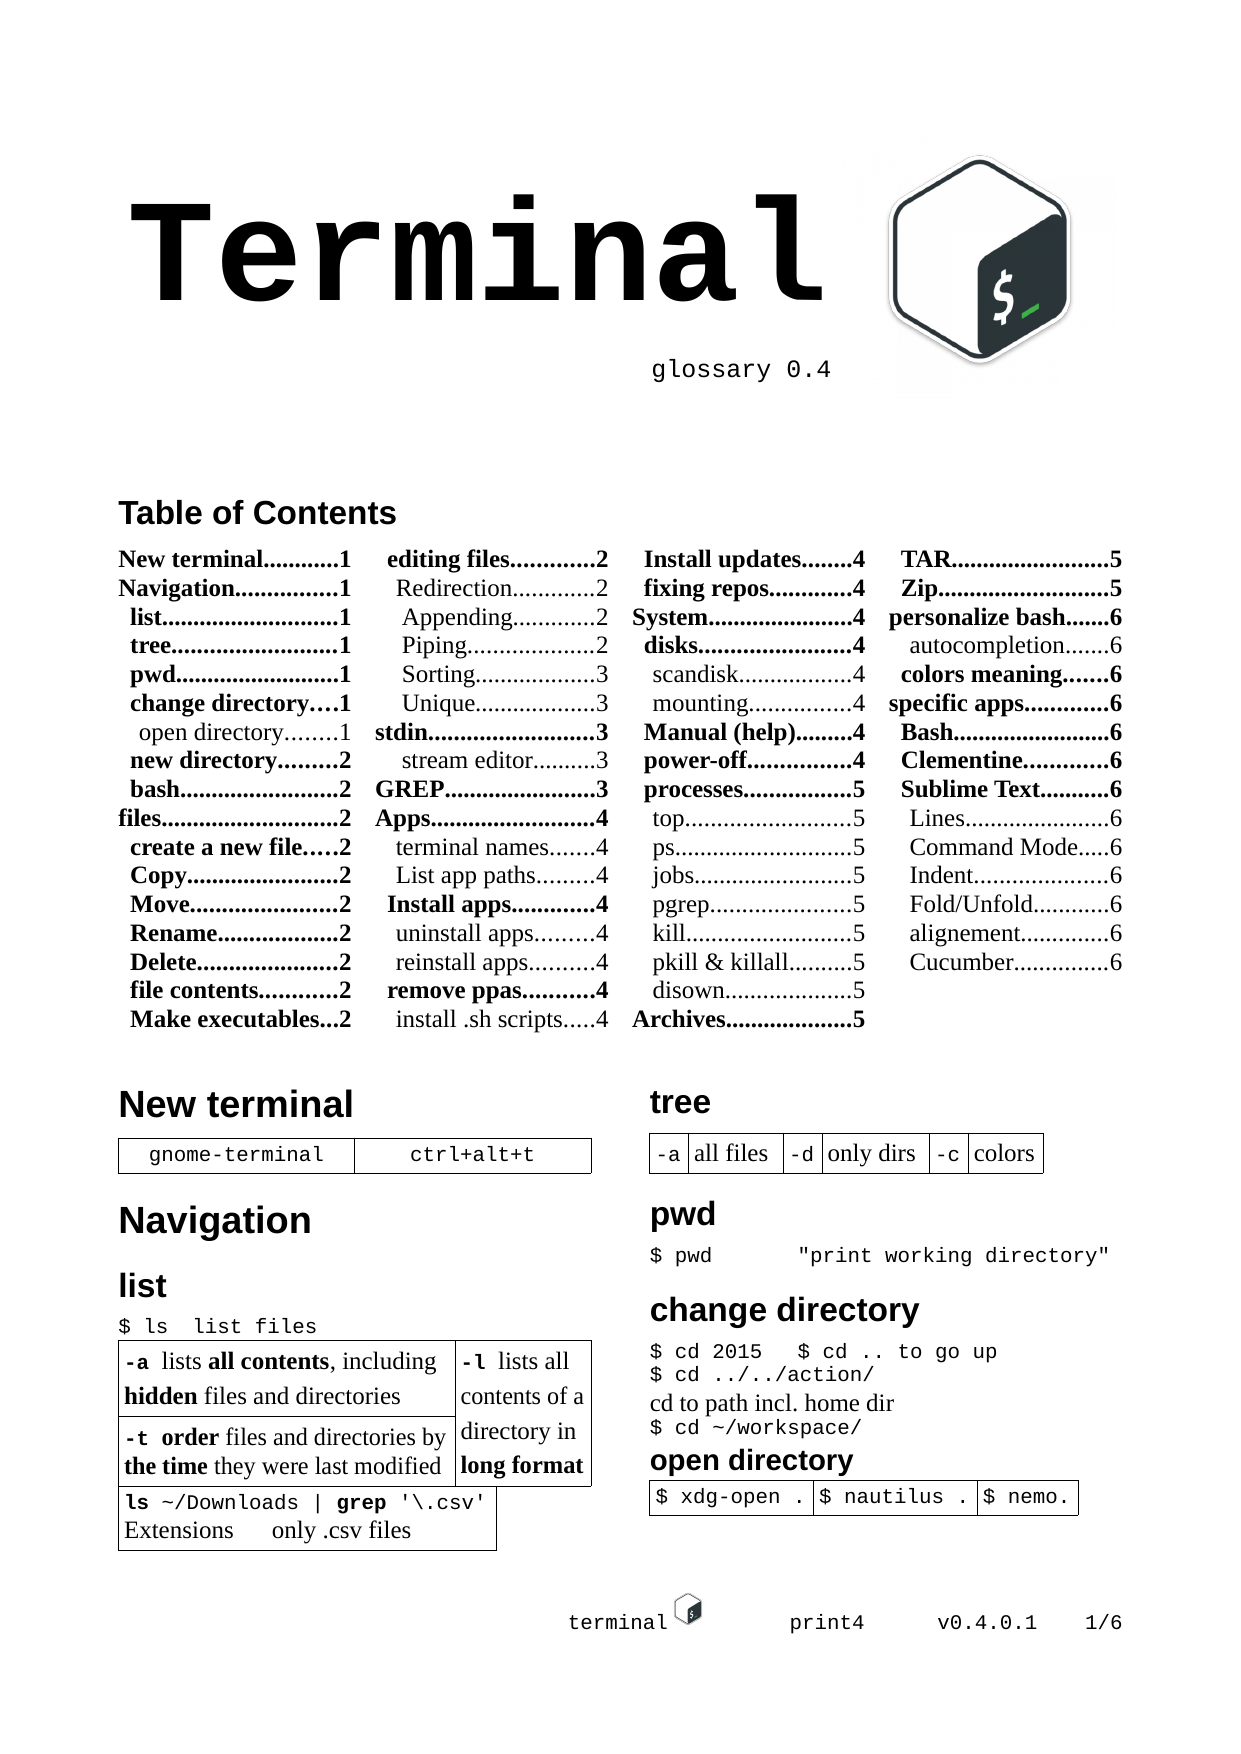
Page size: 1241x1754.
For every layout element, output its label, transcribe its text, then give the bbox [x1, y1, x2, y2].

text Copy 2 [130, 860, 351, 889]
text cd to path incl. home dir [649, 1388, 1122, 1417]
text List app paths 4 [396, 860, 608, 889]
subtitle Table of Contents [118, 493, 1122, 532]
text stdin 3 [375, 717, 608, 745]
text Apps 4 [375, 803, 608, 832]
text pwd 1 [130, 659, 351, 688]
text alignement 6 [909, 918, 1122, 947]
picture [842, 123, 1117, 399]
subtitle Navigation [118, 1198, 591, 1242]
text $ ls list files [118, 1317, 591, 1340]
table_header ls ~/Downloads | grep '\.csv' Extensions only .csv files [119, 1487, 496, 1550]
text kill 5 [652, 918, 865, 947]
text specific apps 6 [889, 688, 1122, 717]
text Fold/Unfold 6 [909, 889, 1122, 918]
table_header colors [969, 1134, 1043, 1173]
text Unique 3 [402, 688, 608, 717]
text create a new file 2 [130, 832, 351, 860]
text tree 1 [130, 630, 351, 659]
table_header -l lists all contents of a directory in long format [456, 1341, 591, 1486]
text Redirection 2 [396, 573, 608, 602]
text files 2 [118, 803, 351, 832]
text change directory 1 [130, 688, 351, 717]
text stream editor 3 [402, 745, 608, 774]
text Bash 6 [901, 717, 1122, 745]
text $ cd ~/workspace/ [649, 1417, 1122, 1440]
text $ pwd "print working directory" [649, 1245, 1122, 1269]
table_header -d [784, 1134, 822, 1173]
table_header -c [930, 1134, 968, 1173]
text processes 5 [644, 774, 865, 803]
text open directory 1 [139, 717, 351, 745]
text ps 5 [652, 832, 865, 860]
text Move 2 [130, 889, 351, 918]
subtitle list [118, 1265, 591, 1304]
text System 4 [632, 602, 865, 630]
text Lines 6 [909, 803, 1122, 832]
text mounting 4 [652, 688, 865, 717]
text bash 2 [130, 774, 351, 803]
text Zip 5 [901, 573, 1122, 602]
text Clementine 6 [901, 745, 1122, 774]
table_header only dirs [823, 1134, 929, 1173]
text jobs 5 [652, 860, 865, 889]
text pkill & killall 5 [652, 947, 865, 975]
text disks 4 [644, 630, 865, 659]
text editing files 2 [387, 544, 608, 573]
subtitle change directory [649, 1289, 1122, 1328]
text autocompletion 6 [909, 630, 1122, 659]
text top 5 [652, 803, 865, 832]
text install .sh scripts 4 [396, 1004, 608, 1033]
text list 1 [130, 602, 351, 630]
text Indent 6 [909, 860, 1122, 889]
table_cell -t order files and directories by the time they were last modified [119, 1417, 455, 1486]
table_header -a lists all contents, including hidden files and directories [119, 1341, 455, 1416]
text remove ppas 4 [387, 975, 608, 1004]
text $ cd ../../action/ [649, 1364, 1122, 1388]
picture [667, 1588, 709, 1630]
table_header gnome-terminal [119, 1139, 354, 1173]
text Navigation 1 [118, 573, 351, 602]
table_header [837, 118, 1123, 421]
text new directory 2 [130, 745, 351, 774]
text personalize bash 6 [889, 602, 1122, 630]
subtitle tree [649, 1082, 1122, 1120]
subtitle pwd [649, 1194, 1122, 1233]
text Delete 2 [130, 947, 351, 975]
text Install updates 4 [644, 544, 865, 573]
text GREP 3 [375, 774, 608, 803]
text Piping 2 [402, 630, 608, 659]
text Install apps 4 [387, 889, 608, 918]
text Archives 5 [632, 1004, 865, 1033]
text Cucumber 6 [909, 947, 1122, 975]
text terminal names 4 [396, 832, 608, 860]
text reinstall apps 4 [396, 947, 608, 975]
table_header $ xdg-open . [650, 1481, 813, 1515]
table_header -a [650, 1134, 688, 1173]
text Rename 2 [130, 918, 351, 947]
table_header Terminal glossary 0.4 [118, 118, 837, 421]
text disown 5 [652, 975, 865, 1004]
table_header $ nautilus . [814, 1481, 977, 1515]
text $ cd 2015 $ cd .. to go up [649, 1341, 1122, 1364]
text Appending 2 [402, 602, 608, 630]
text file contents 2 [130, 975, 351, 1004]
text uninstall apps 4 [396, 918, 608, 947]
table_header all files [689, 1134, 783, 1173]
table_header $ nemo. [978, 1481, 1078, 1515]
table_header ctrl+alt+t [355, 1139, 591, 1173]
text Manual (help) 4 [644, 717, 865, 745]
text Command Mode 6 [909, 832, 1122, 860]
text fixing repos 4 [644, 573, 865, 602]
text TAR 5 [901, 544, 1122, 573]
text power-off 4 [644, 745, 865, 774]
text pgrep 5 [652, 889, 865, 918]
subtitle open directory [649, 1443, 1122, 1477]
text colors meaning 6 [901, 659, 1122, 688]
subtitle New terminal [118, 1082, 591, 1125]
text Sorting 3 [402, 659, 608, 688]
text New terminal 1 [118, 544, 351, 573]
text Sublime Text 6 [901, 774, 1122, 803]
text Make executables 2 [130, 1004, 351, 1033]
text scandisk 4 [652, 659, 865, 688]
